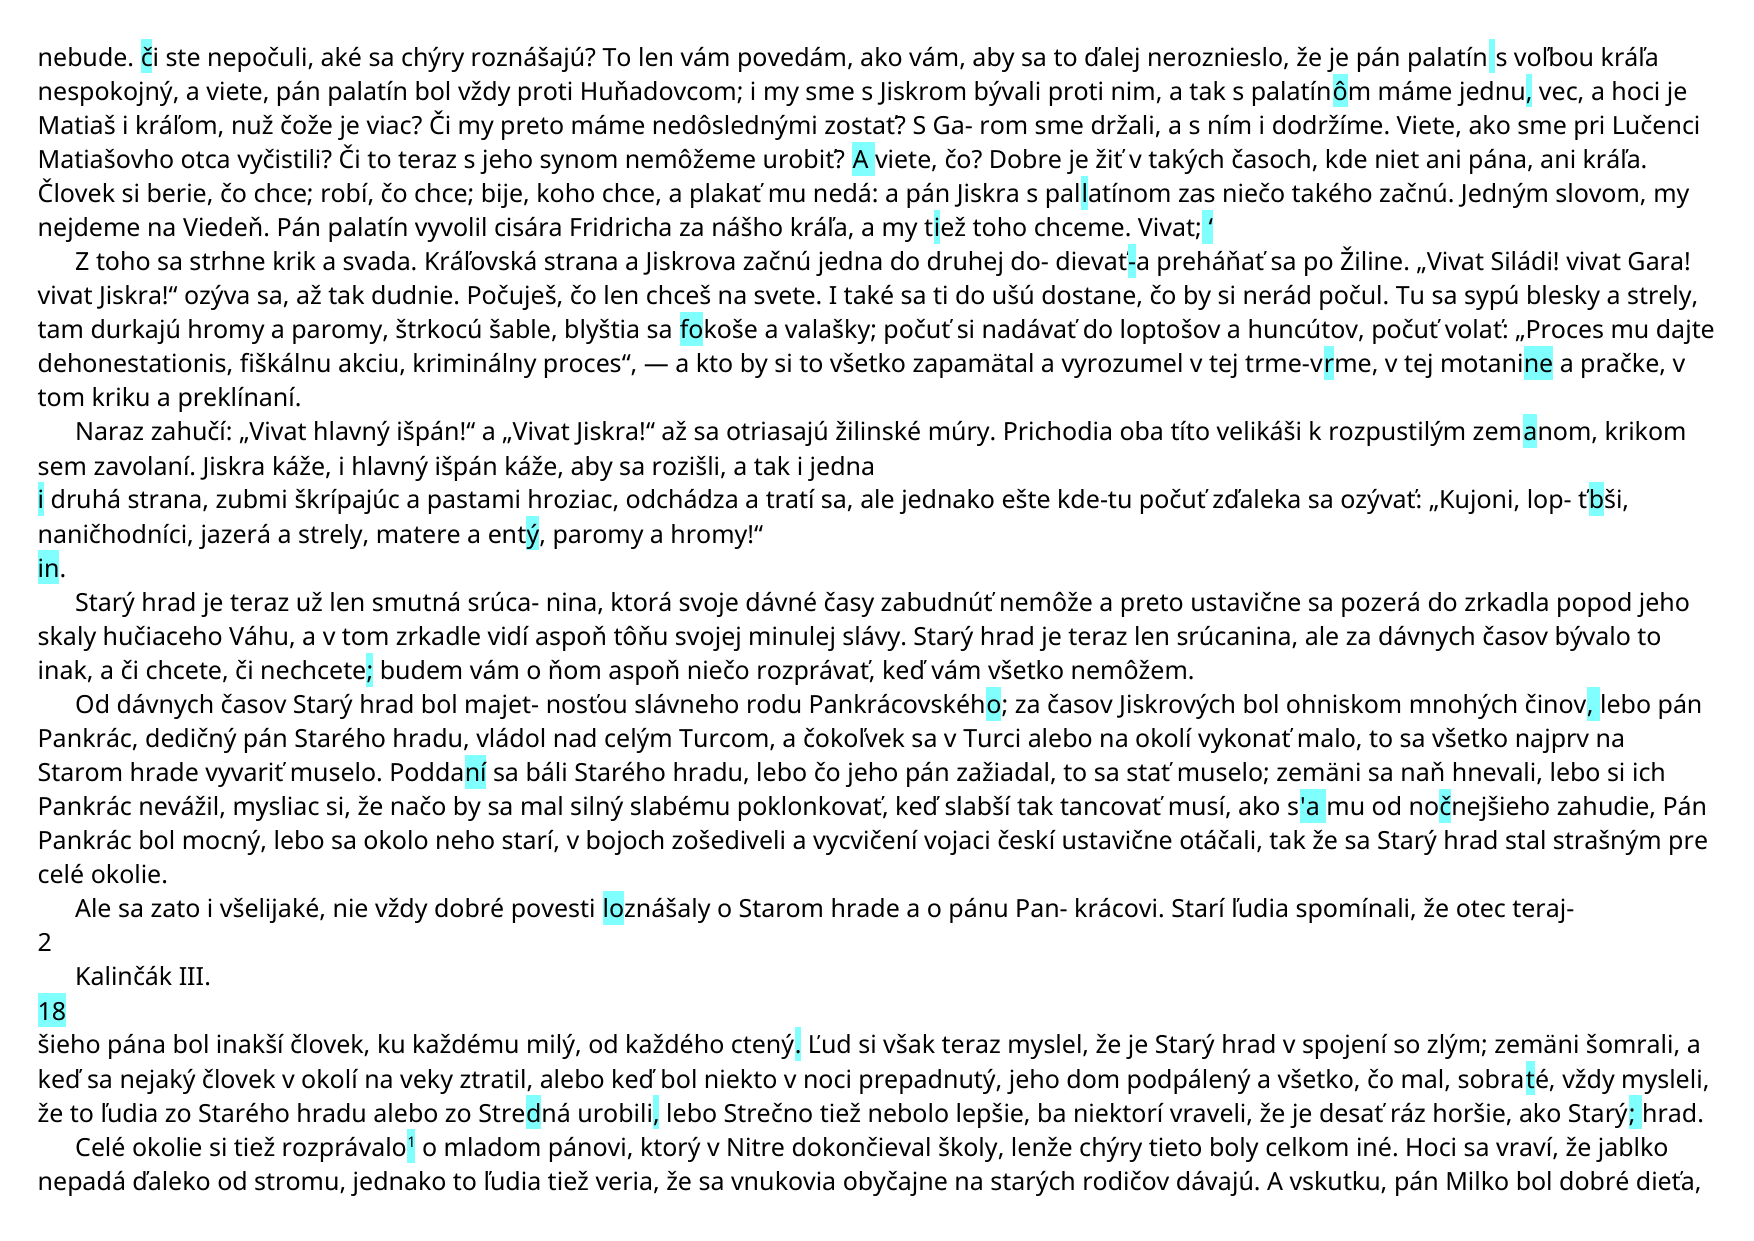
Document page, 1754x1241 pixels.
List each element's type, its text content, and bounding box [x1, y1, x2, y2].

text Z toho sa strhne krik a svada. Kráľovská strana a Jiskrova začnú jedna do druhej do- dievať-a preháňať sa po Žiline. „Vivat Siládi! vivat Gara! vivat Jiskra!“ ozýva sa, až tak dudnie. Počuješ, čo len chceš na svete. I také sa ti do ušú dostane, čo by si nerád počul. Tu sa sypú blesky a strely, tam durkajú hromy a paromy, štrkocú šable, blyštia sa fokoše a valašky; počuť si nadávať do loptošov a huncútov, počuť volať: „Proces mu dajte dehonestationis, fiškálnu akciu, kriminálny proces“, — a kto by si to všetko zapamätal a vyrozumel v tej trme-vrme, v tej motanine a pračke, v tom kriku a preklínaní. [37, 244, 1716, 414]
text 2 [37, 925, 1716, 959]
subtitle in. [37, 550, 1716, 584]
text 18 [37, 993, 1716, 1027]
text Starý hrad je teraz už len smutná srúca- nina, ktorá svoje dávné časy zabudnúť nemôže a preto ustavične sa pozerá do zrkadla popod jeho skaly hučiaceho Váhu, a v tom zrkadle vidí aspoň tôňu svojej minulej slávy. Starý hrad je teraz len srúcanina, ale za dávnych časov bývalo to inak, a či chcete, či nechcete; budem vám o ňom aspoň niečo rozprávať, keď vám všetko nemôžem. [37, 584, 1716, 687]
text Kalinčák III. [37, 959, 1716, 993]
text Ale sa zato i všelijaké, nie vždy dobré povesti loznášaly o Starom hrade a o pánu Pan- krácovi. Starí ľudia spomínali, že otec teraj- [37, 891, 1716, 925]
text i druhá strana, zubmi škrípajúc a pastami hroziac, odchádza a tratí sa, ale jednako ešte kde-tu počuť zďaleka sa ozývať: „Kujoni, lop- ťbši, naničhodníci, jazerá a strely, matere a entý, paromy a hromy!“ [37, 482, 1716, 550]
text Naraz zahučí: „Vivat hlavný išpán!“ a „Vivat Jiskra!“ až sa otriasajú žilinské múry. Prichodia oba títo velikáši k rozpustilým zemanom, krikom sem zavolaní. Jiskra káže, i hlavný išpán káže, aby sa rozišli, a tak i jedna [37, 414, 1716, 482]
text nebude. či ste nepočuli, aké sa chýry roznášajú? To len vám povedám, ako vám, aby sa to ďalej neroznieslo, že je pán palatín s voľbou kráľa nespokojný, a viete, pán palatín bol vždy proti Huňadovcom; i my sme s Jiskrom bývali proti nim, a tak s palatínôm máme jednu, vec, a hoci je Matiaš i kráľom, nuž čože je viac? Či my preto máme nedôslednými zostať? S Ga- rom sme držali, a s ním i dodržíme. Viete, ako sme pri Lučenci Matiašovho otca vyčistili? Či to teraz s jeho synom nemôžeme urobiť? A viete, čo? Dobre je žiť v takých časoch, kde niet ani pána, ani kráľa. Človek si berie, čo chce; robí, čo chce; bije, koho chce, a plakať mu nedá: a pán Jiskra s pallatínom zas niečo takého začnú. Jedným slovom, my nejdeme na Viedeň. Pán palatín vyvolil cisára Fridricha za nášho kráľa, a my tiež toho chceme. Vivat; ‘ [37, 39, 1716, 244]
text šieho pána bol inakší človek, ku každému milý, od každého ctený. Ľud si však teraz myslel, že je Starý hrad v spojení so zlým; zemäni šomrali, a keď sa nejaký človek v okolí na veky ztratil, alebo keď bol niekto v noci prepadnutý, jeho dom podpálený a všetko, čo mal, sobraté, vždy mysleli, že to ľudia zo Starého hradu alebo zo Stredná urobili, lebo Strečno tiež nebolo lepšie, ba niektorí vraveli, že je desať ráz horšie, ako Starý; hrad. [37, 1027, 1716, 1129]
text Celé okolie si tiež rozprávalo1 o mladom pánovi, ktorý v Nitre dokončieval školy, lenže chýry tieto boly celkom iné. Hoci sa vraví, že jablko nepadá ďaleko od stromu, jednako to ľudia tiež veria, že sa vnukovia obyčajne na starých rodičov dávajú. A vskutku, pán Milko bol dobré dieťa, [37, 1129, 1716, 1197]
text Od dávnych časov Starý hrad bol majet- nosťou slávneho rodu Pankrácovského; za časov Jiskrových bol ohniskom mnohých činov, lebo pán Pankrác, dedičný pán Starého hradu, vládol nad celým Turcom, a čokoľvek sa v Turci alebo na okolí vykonať malo, to sa všetko najprv na Starom hrade vyvariť muselo. Poddaní sa báli Starého hradu, lebo čo jeho pán zažiadal, to sa stať muselo; zemäni sa naň hnevali, lebo si ich Pankrác nevážil, mysliac si, že načo by sa mal silný slabému poklonkovať, keď slabší tak tancovať musí, ako s'a mu od nočnejšieho zahudie, Pán Pankrác bol mocný, lebo sa okolo neho starí, v bojoch zošediveli a vycvičení vojaci českí ustavične otáčali, tak že sa Starý hrad stal strašným pre celé okolie. [37, 687, 1716, 891]
